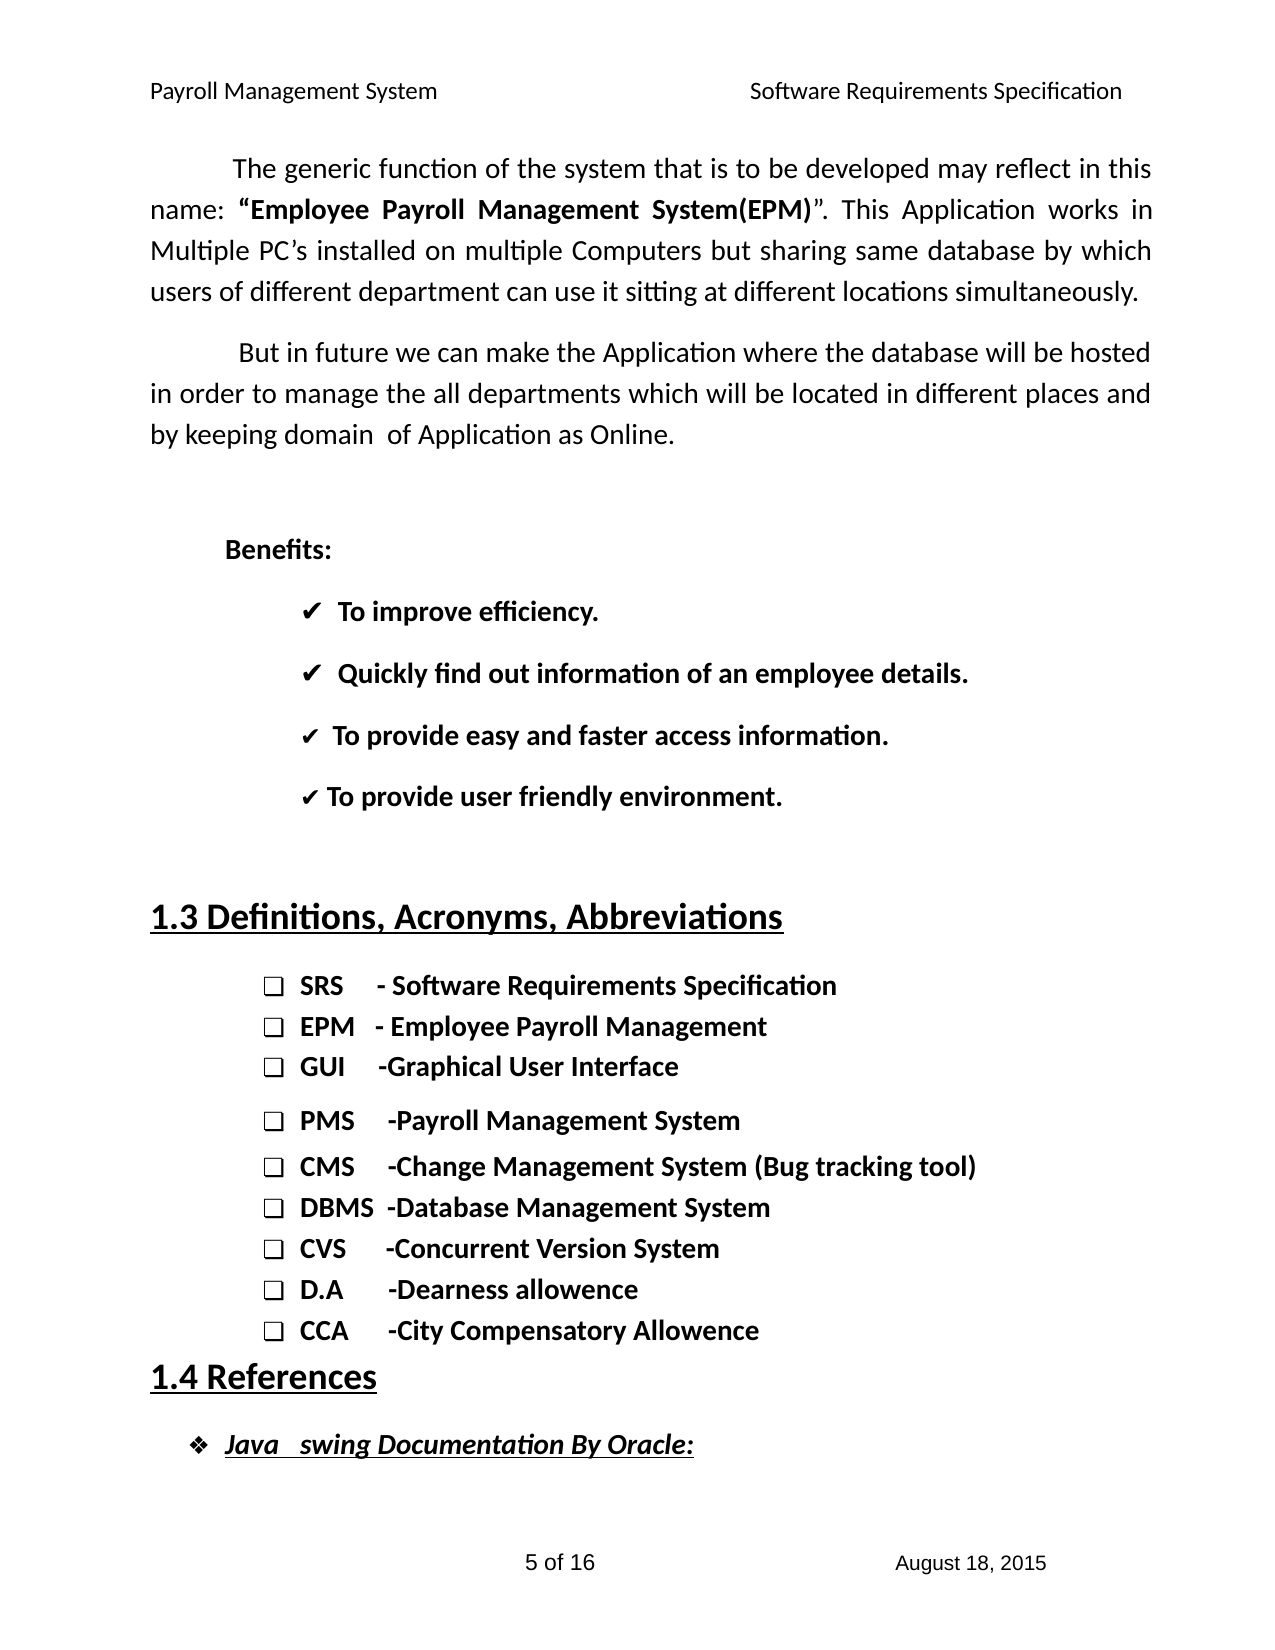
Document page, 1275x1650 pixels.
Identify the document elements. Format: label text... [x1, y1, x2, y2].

list DBMS -Database Management System [262, 1189, 1153, 1224]
text 1.4 References [150, 1353, 1153, 1398]
list CCA -City Compensatory Allowence [262, 1312, 1153, 1347]
text ✔ To provide user friendly environment. [150, 778, 1153, 814]
list GUI -Graphical User Interface [262, 1048, 1153, 1084]
list PMS -Payroll Management System [262, 1089, 1153, 1140]
list SRS - Software Requirements Specification [262, 967, 1153, 1002]
text 1.3 Definitions, Acronyms, Abbreviations [150, 893, 1153, 939]
text The generic function of the system that is to be developed may reflect in this name: “Employee Payroll Management System(EPM)”. This Application works in Multiple PC’s installed on multiple Computers but sharing same database by which users of different department can use it sitting at different locations simultaneously. [150, 150, 1153, 308]
list CVS -Concurrent Version System [262, 1230, 1153, 1265]
text ✔ Quickly find out information of an employee details. [150, 655, 1153, 690]
text ✔ To provide easy and faster access information. [150, 717, 1153, 752]
list D.A -Dearness allowence [262, 1271, 1153, 1306]
text But in future we can make the Application where the database will be hosted in order to manage the all departments which will be located in different places and by keeping domain of Application as Online. [150, 334, 1153, 452]
list CMS -Change Management System (Bug tracking tool) [262, 1148, 1153, 1183]
text Benefits: [150, 531, 1153, 567]
list EPM - Employee Payroll Management [262, 1008, 1153, 1043]
text ✔ To improve efficiency. [225, 593, 1153, 629]
list Java swing Documentation By Oracle: [187, 1426, 1153, 1462]
